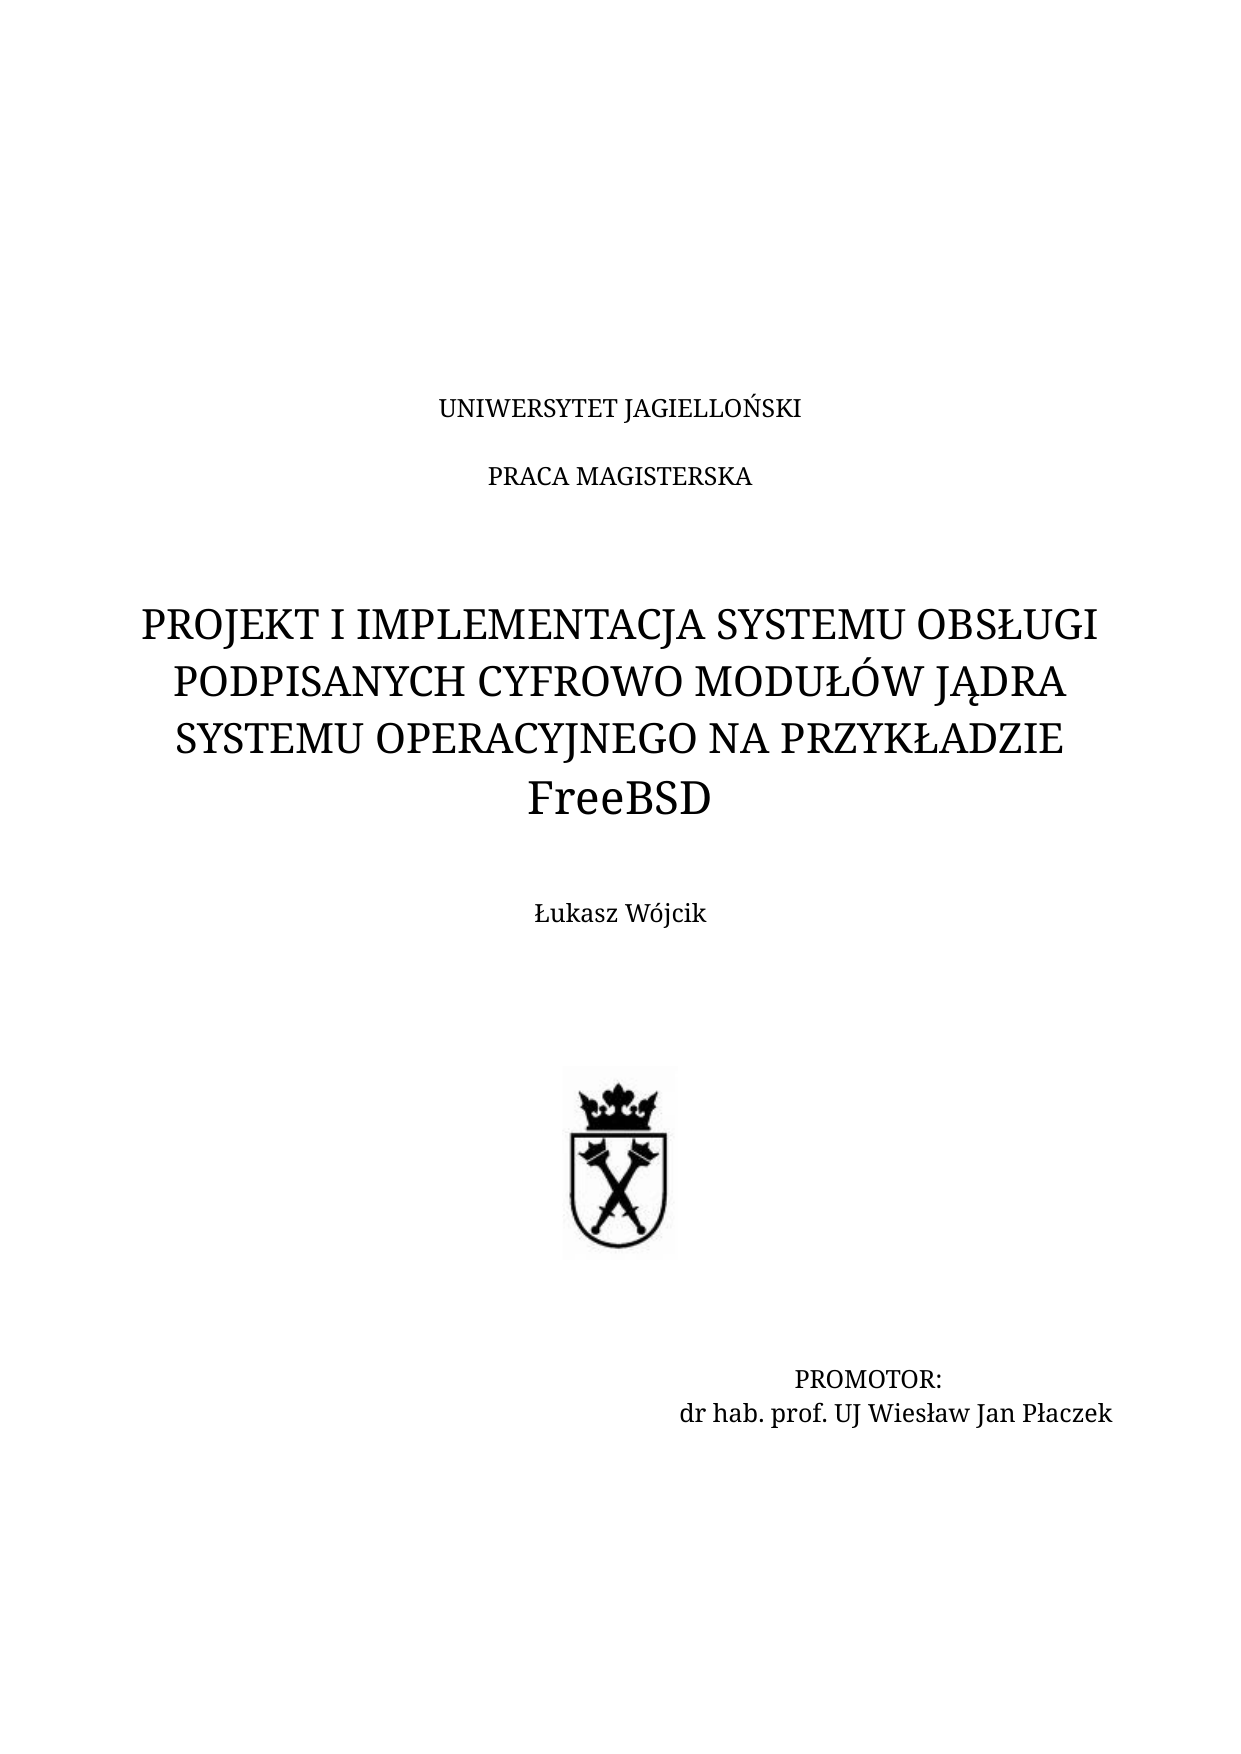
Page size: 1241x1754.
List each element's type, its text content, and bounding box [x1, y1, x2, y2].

text PROJEKT I IMPLEMENTACJA SYSTEMU OBSŁUGI PODPISANYCH CYFROWO MODUŁÓW JĄDRA SYSTEMU OPERACYJNEGO NA PRZYKŁADZIE FreeBSD [118, 595, 1122, 828]
text PROMOTOR: [118, 1362, 1122, 1396]
text Łukasz Wójcik [118, 896, 1122, 930]
text dr hab. prof. UJ Wiesław Jan Płaczek [118, 1396, 1122, 1430]
text UNIWERSYTET JAGIELLOŃSKI [118, 391, 1122, 425]
text PRACA MAGISTERSKA [118, 459, 1122, 493]
picture [562, 1066, 678, 1260]
